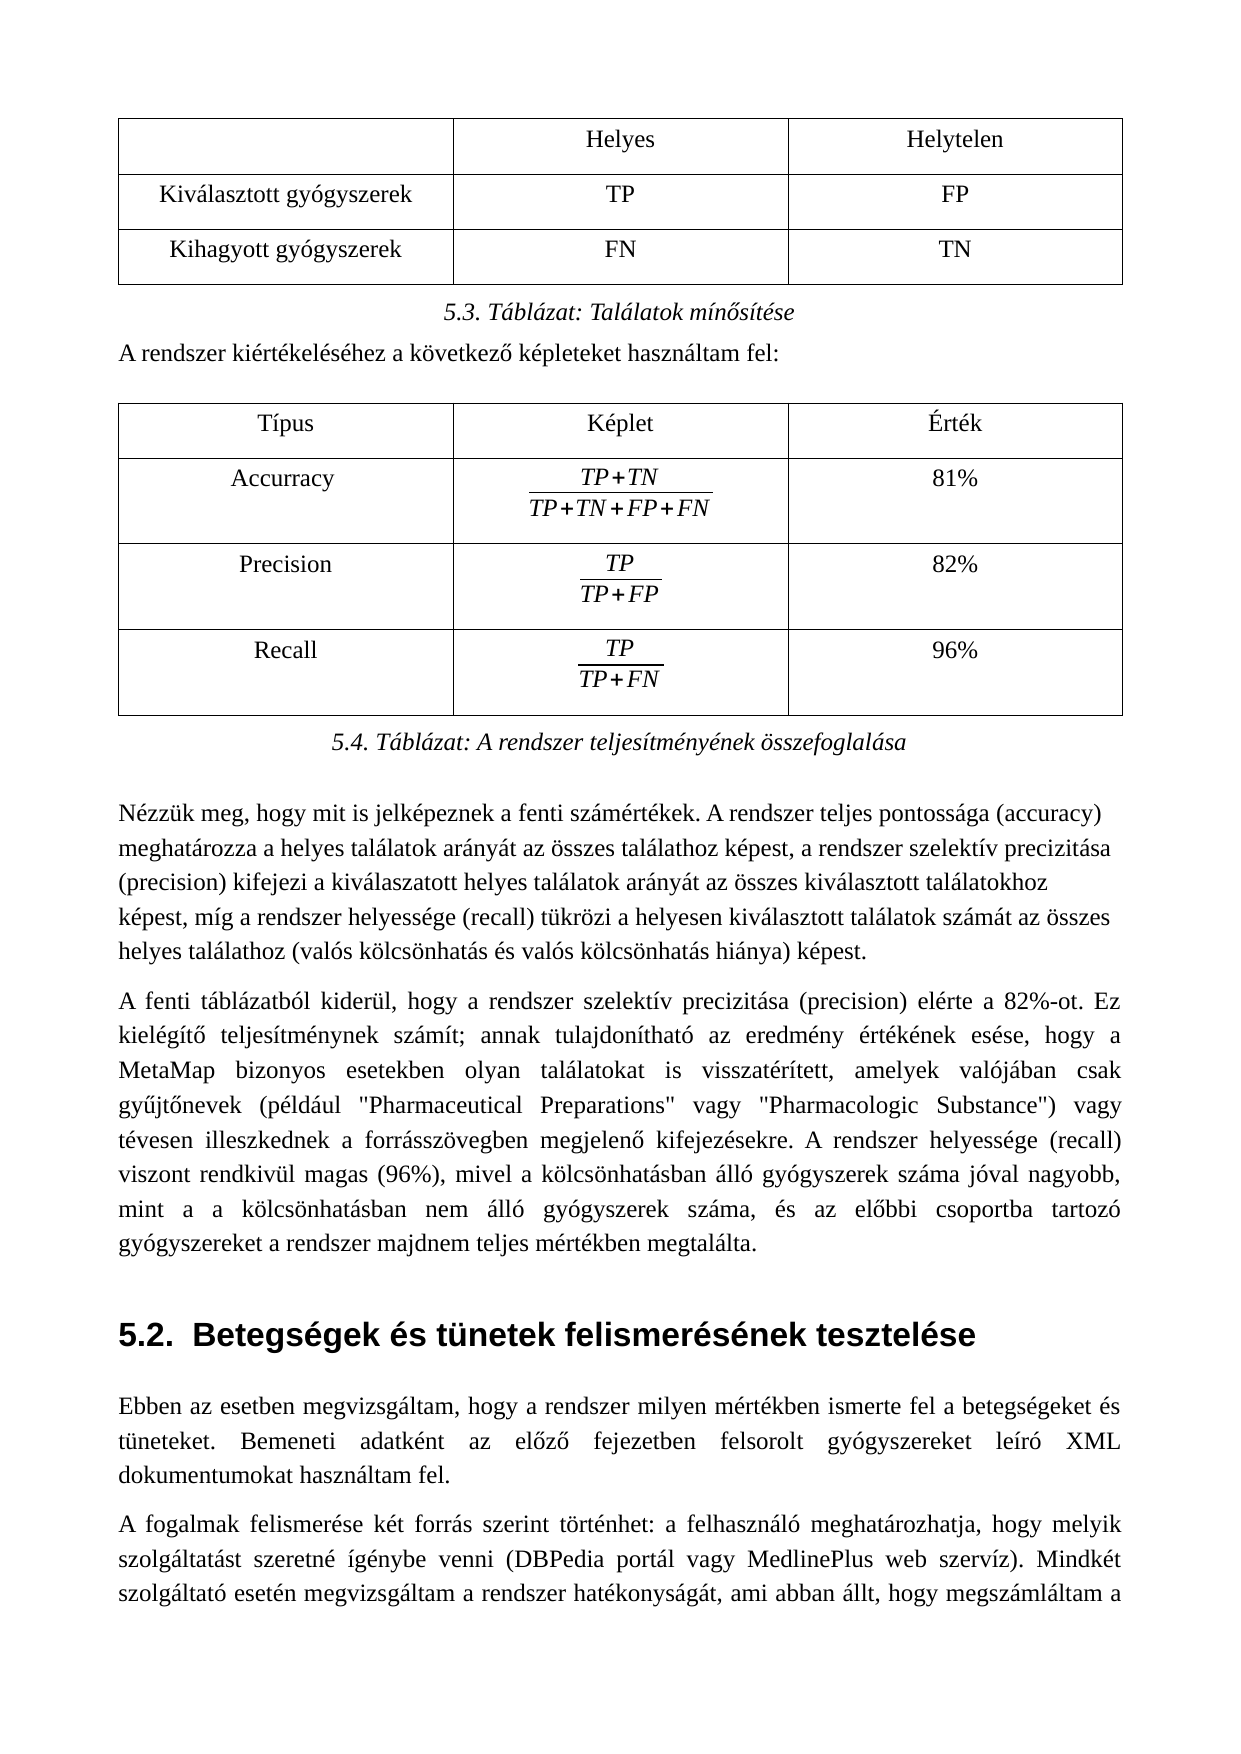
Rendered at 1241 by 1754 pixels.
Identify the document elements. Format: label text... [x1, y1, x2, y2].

table_cell 82% [789, 544, 1122, 629]
text A fenti táblázatból kiderül, hogy a rendszer szelektív precizitása (precision) elérte a 82%-ot. Ez kielégítő teljesítménynek számít; annak tulajdonítható az eredmény értékének esése, hogy a MetaMap bizonyos esetekben olyan találatokat is visszatérített, amelyek valójában csak gyűjtőnevek (például "Pharmaceutical Preparations" vagy "Pharmacologic Substance") vagy tévesen illeszkednek a forrásszövegben megjelenő kifejezésekre. A rendszer helyessége (recall) viszont rendkivül magas (96%), mivel a kölcsönhatásban álló gyógyszerek száma jóval nagyobb, mint a a kölcsönhatásban nem álló gyógyszerek száma, és az előbbi csoportba tartozó gyógyszereket a rendszer majdnem teljes mértékben megtalálta. [118, 986, 1122, 1257]
text 5.4. Táblázat: A rendszer teljesítményének összefoglalása [118, 727, 1122, 756]
title A rendszer kiértékeléséhez a következő képleteket használtam fel: [118, 338, 1122, 367]
table_cell Precision [119, 544, 453, 629]
table_cell Kiválasztott gyógyszerek [119, 175, 453, 229]
title A fogalmak felismerése két forrás szerint történhet: a felhasználó meghatározhatja, hogy melyik szolgáltatást szeretné ígénybe venni (DBPedia portál vagy MedlinePlus web szervíz). Mindkét szolgáltató esetén megvizsgáltam a rendszer hatékonyságát, ami abban állt, hogy megszámláltam a [118, 1509, 1122, 1607]
table_cell TN [789, 230, 1122, 284]
table_cell FN [454, 230, 788, 284]
table_header Képlet [454, 404, 788, 458]
table_cell [454, 459, 788, 543]
table_header Helyes [454, 119, 788, 173]
table_cell TP [454, 175, 788, 229]
subtitle Betegségek és tünetek felismerésének tesztelése [118, 1315, 1122, 1354]
table_header Érték [789, 404, 1122, 458]
table_header Helytelen [789, 119, 1122, 173]
table_cell [454, 630, 788, 715]
title Nézzük meg, hogy mit is jelképeznek a fenti számértékek. A rendszer teljes pontossága (accuracy) meghatározza a helyes találatok arányát az összes találathoz képest, a rendszer szelektív precizitása (precision) kifejezi a kiválaszatott helyes találatok arányát az összes kiválasztott találatokhoz képest, míg a rendszer helyessége (recall) tükrözi a helyesen kiválasztott találatok számát az összes helyes találathoz (valós kölcsönhatás és valós kölcsönhatás hiánya) képest. [118, 798, 1122, 965]
table_cell 96% [789, 630, 1122, 715]
table_cell Accurracy [119, 459, 453, 543]
table_cell Recall [119, 630, 453, 715]
table_cell [454, 544, 788, 629]
table_header [119, 119, 453, 173]
table_header Típus [119, 404, 453, 458]
text Ebben az esetben megvizsgáltam, hogy a rendszer milyen mértékben ismerte fel a betegségeket és tüneteket. Bemeneti adatként az előző fejezetben felsorolt gyógyszereket leíró XML dokumentumokat használtam fel. [118, 1391, 1122, 1489]
table_cell Kihagyott gyógyszerek [119, 230, 453, 284]
text 5.3. Táblázat: Találatok mínősítése [118, 297, 1122, 325]
table_cell FP [789, 175, 1122, 229]
table_cell 81% [789, 459, 1122, 543]
